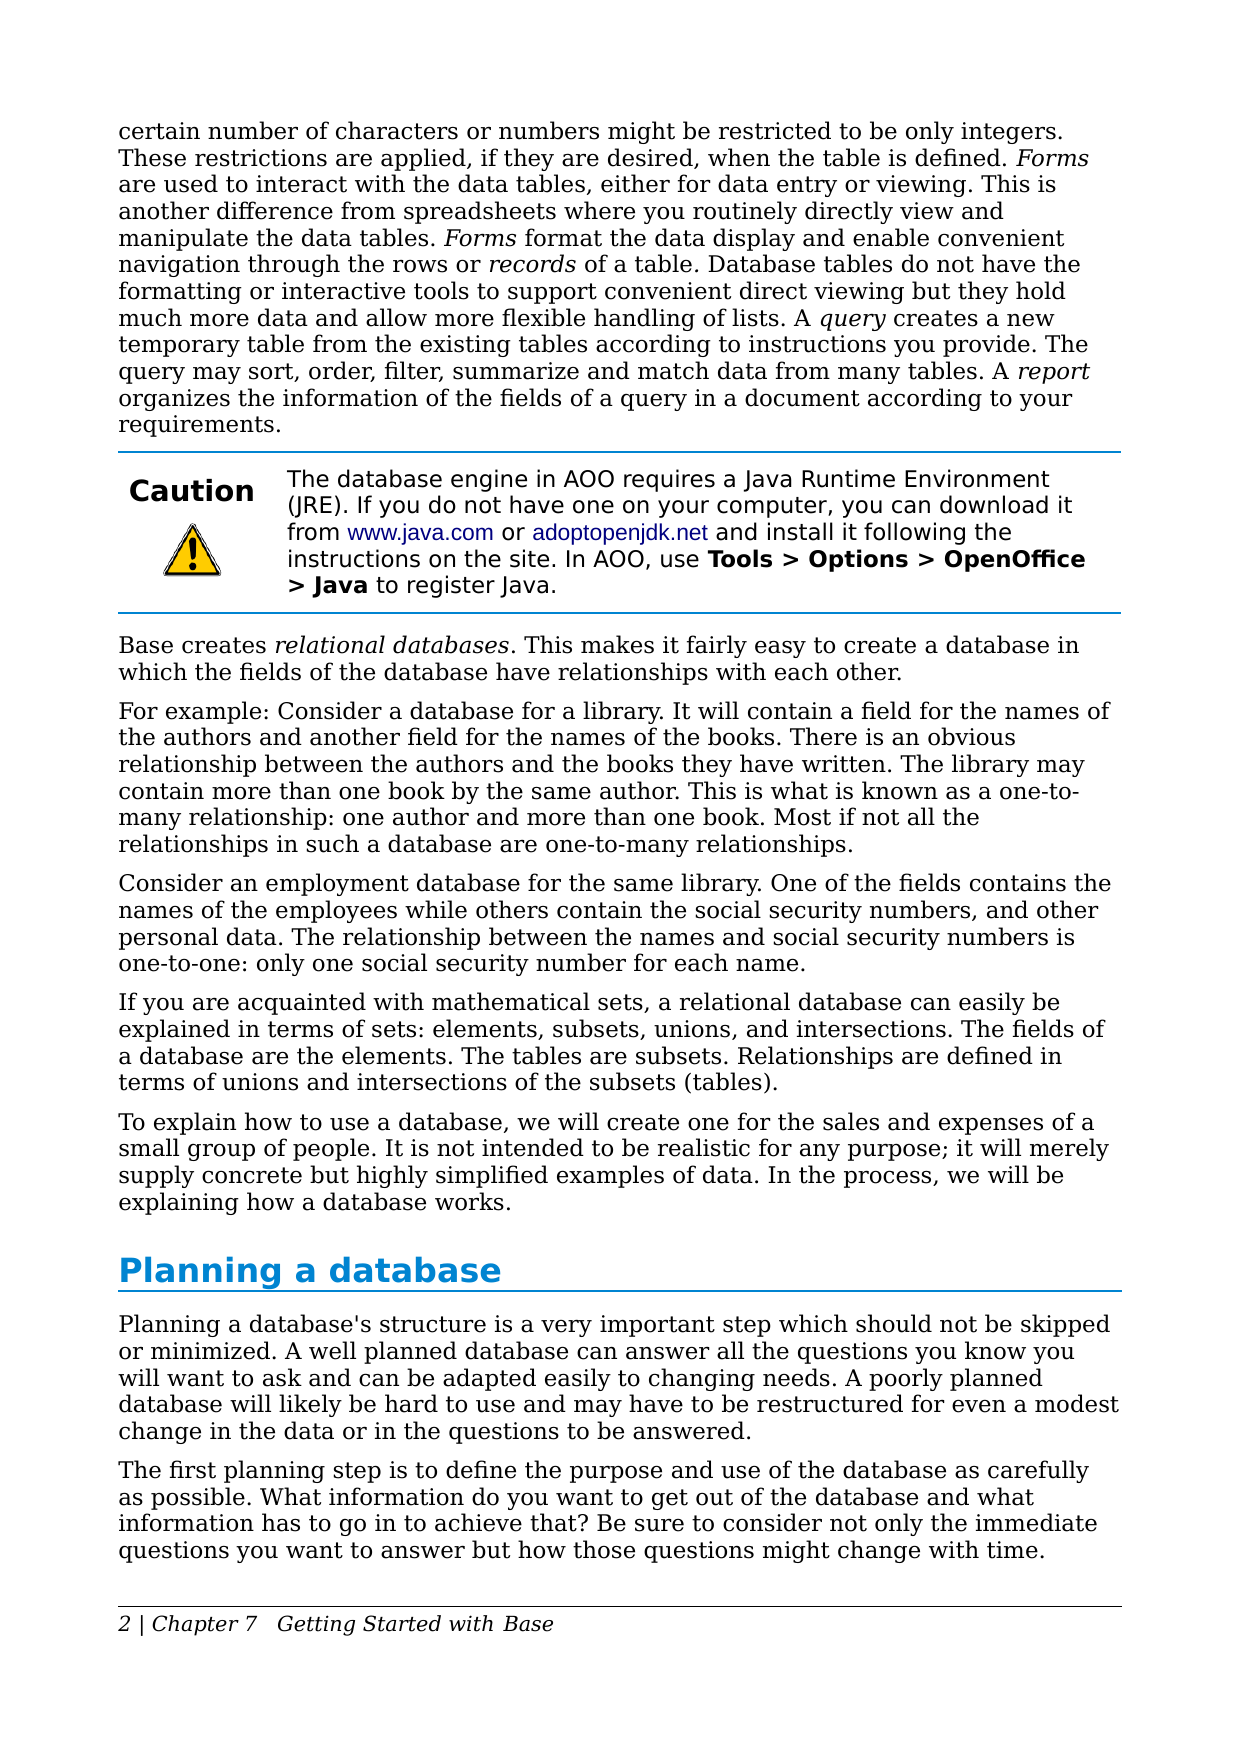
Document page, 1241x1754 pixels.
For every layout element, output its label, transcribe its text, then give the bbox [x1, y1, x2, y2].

text For example: Consider a database for a library. It will contain a field for the names of the authors and another field for the names of the books. There is an obvious relationship between the authors and the books they have written. The library may contain more than one book by the same author. This is what is known as a one-to-many relationship: one author and more than one book. Most if not all the relationships in such a database are one-to-many relationships. [118, 698, 1122, 858]
text To explain how to use a database, we will create one for the sales and expenses of a small group of people. It is not intended to be realistic for any purpose; it will merely supply concrete but highly simplified examples of data. In the process, we will be explaining how a database works. [118, 1109, 1122, 1215]
text Consider an employment database for the same library. One of the fields contains the names of the employees while others contain the social security numbers, and other personal data. The relationship between the names and social security numbers is one-to-one: only one social security number for each name. [118, 870, 1122, 977]
text Base creates relational databases. This makes it fairly easy to create a database in which the fields of the database have relationships with each other. [118, 632, 1122, 685]
text The first planning step is to define the purpose and use of the database as carefully as possible. What information do you want to get out of the database and what information has to go in to achieve that? Be sure to consider not only the immediate questions you want to answer but how those questions might change with time. [118, 1457, 1122, 1564]
table_header Caution [118, 453, 266, 612]
table_header The database engine in AOO requires a Java Runtime Environment (JRE). If you do not have one on your computer, you can download it from www.java.com or adoptopenjdk.net and install it following the instructions on the site. In AOO, use Tools > Options > OpenOffice > Java to register Java. [266, 453, 1121, 612]
picture [159, 519, 224, 580]
text If you are acquainted with mathematical sets, a relational database can easily be explained in terms of sets: elements, subsets, unions, and intersections. The fields of a database are the elements. The tables are subsets. Relationships are defined in terms of unions and intersections of the subsets (tables). [118, 989, 1122, 1096]
text Planning a database's structure is a very important step which should not be skipped or minimized. A well planned database can answer all the questions you know you will want to ask and can be adapted easily to changing needs. A poorly planned database will likely be hard to use and may have to be restructured for even a modest change in the data or in the questions to be answered. [118, 1311, 1122, 1445]
subtitle Planning a database [118, 1252, 1122, 1290]
text certain number of characters or numbers might be restricted to be only integers. These restrictions are applied, if they are desired, when the table is defined. Forms are used to interact with the data tables, either for data entry or viewing. This is another difference from spreadsheets where you routinely directly view and manipulate the data tables. Forms format the data display and enable convenient navigation through the rows or records of a table. Database tables do not have the formatting or interactive tools to support convenient direct viewing but they hold much more data and allow more flexible handling of lists. A query creates a new temporary table from the existing tables according to instructions you provide. The query may sort, order, filter, summarize and match data from many tables. A report organizes the information of the fields of a query in a document according to your requirements. [118, 118, 1122, 438]
